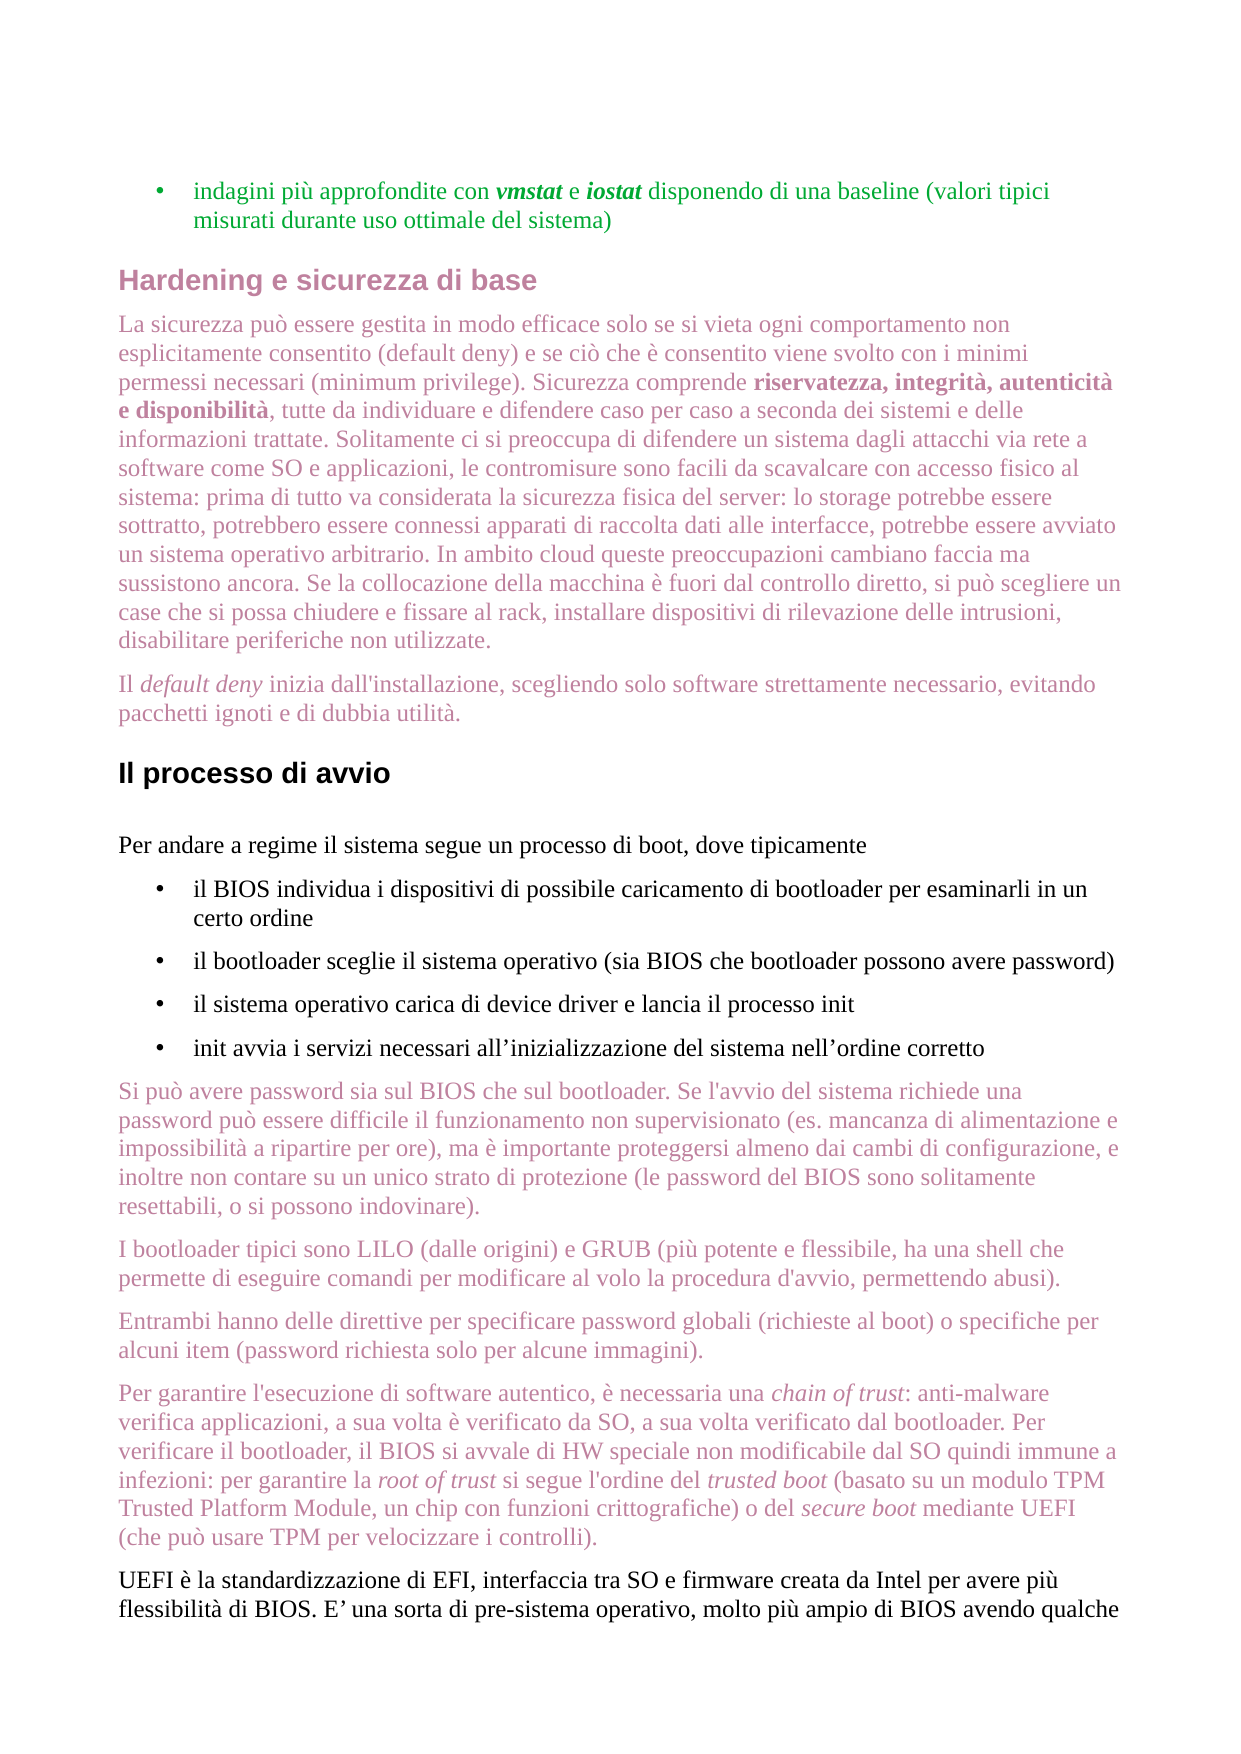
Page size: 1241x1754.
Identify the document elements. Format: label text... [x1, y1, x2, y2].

text Per andare a regime il sistema segue un processo di boot, dove tipicamente [118, 831, 1122, 859]
list init avvia i servizi necessari all’inizializzazione del sistema nell’ordine corretto [156, 1033, 1122, 1061]
list il BIOS individua i dispositivi di possibile caricamento di bootloader per esaminarli in un certo ordine [156, 874, 1122, 931]
list il sistema operativo carica di device driver e lancia il processo init [156, 989, 1122, 1018]
text La sicurezza può essere gestita in modo efficace solo se si vieta ogni comportamento non esplicitamente consentito (default deny) e se ciò che è consentito viene svolto con i minimi permessi necessari (minimum privilege). Sicurezza comprende riservatezza, integrità, autenticità e disponibilità, tutte da individuare e difendere caso per caso a seconda dei sistemi e delle informazioni trattate. Solitamente ci si preoccupa di difendere un sistema dagli attacchi via rete a software come SO e applicazioni, le contromisure sono facili da scavalcare con accesso fisico al sistema: prima di tutto va considerata la sicurezza fisica del server: lo storage potrebbe essere sottratto, potrebbero essere connessi apparati di raccolta dati alle interfacce, potrebbe essere avviato un sistema operativo arbitrario. In ambito cloud queste preoccupazioni cambiano faccia ma sussistono ancora. Se la collocazione della macchina è fuori dal controllo diretto, si può scegliere un case che si possa chiudere e fissare al rack, installare dispositivi di rilevazione delle intrusioni, disabilitare periferiche non utilizzate. [118, 309, 1122, 654]
subtitle Hardening e sicurezza di base [118, 263, 1122, 297]
text UEFI è la standardizzazione di EFI, interfaccia tra SO e firmware creata da Intel per avere più flessibilità di BIOS. E’ una sorta di pre-sistema operativo, molto più ampio di BIOS avendo qualche [118, 1566, 1122, 1623]
list il bootloader sceglie il sistema operativo (sia BIOS che bootloader possono avere password) [156, 946, 1122, 975]
text Entrambi hanno delle direttive per specificare password globali (richieste al boot) o specifiche per alcuni item (password richiesta solo per alcune immagini). [118, 1306, 1122, 1364]
text Il default deny inizia dall'installazione, scegliendo solo software strettamente necessario, evitando pacchetti ignoti e di dubbia utilità. [118, 669, 1122, 726]
list indagini più approfondite con vmstat e iostat disponendo di una baseline (valori tipici misurati durante uso ottimale del sistema) [156, 176, 1122, 234]
text Per garantire l'esecuzione di software autentico, è necessaria una chain of trust: anti-malware verifica applicazioni, a sua volta è verificato da SO, a sua volta verificato dal bootloader. Per verificare il bootloader, il BIOS si avvale di HW speciale non modificabile dal SO quindi immune a infezioni: per garantire la root of trust si segue l'ordine del trusted boot (basato su un modulo TPM Trusted Platform Module, un chip con funzioni crittografiche) o del secure boot mediante UEFI (che può usare TPM per velocizzare i controlli). [118, 1378, 1122, 1551]
text Si può avere password sia sul BIOS che sul bootloader. Se l'avvio del sistema richiede una password può essere difficile il funzionamento non supervisionato (es. mancanza di alimentazione e impossibilità a ripartire per ore), ma è importante proteggersi almeno dai cambi di configurazione, e inoltre non contare su un unico strato di protezione (le password del BIOS sono solitamente resettabili, o si possono indovinare). [118, 1076, 1122, 1220]
subtitle Il processo di avvio [118, 756, 1122, 789]
text I bootloader tipici sono LILO (dalle origini) e GRUB (più potente e flessibile, ha una shell che permette di eseguire comandi per modificare al volo la procedura d'avvio, permettendo abusi). [118, 1234, 1122, 1292]
